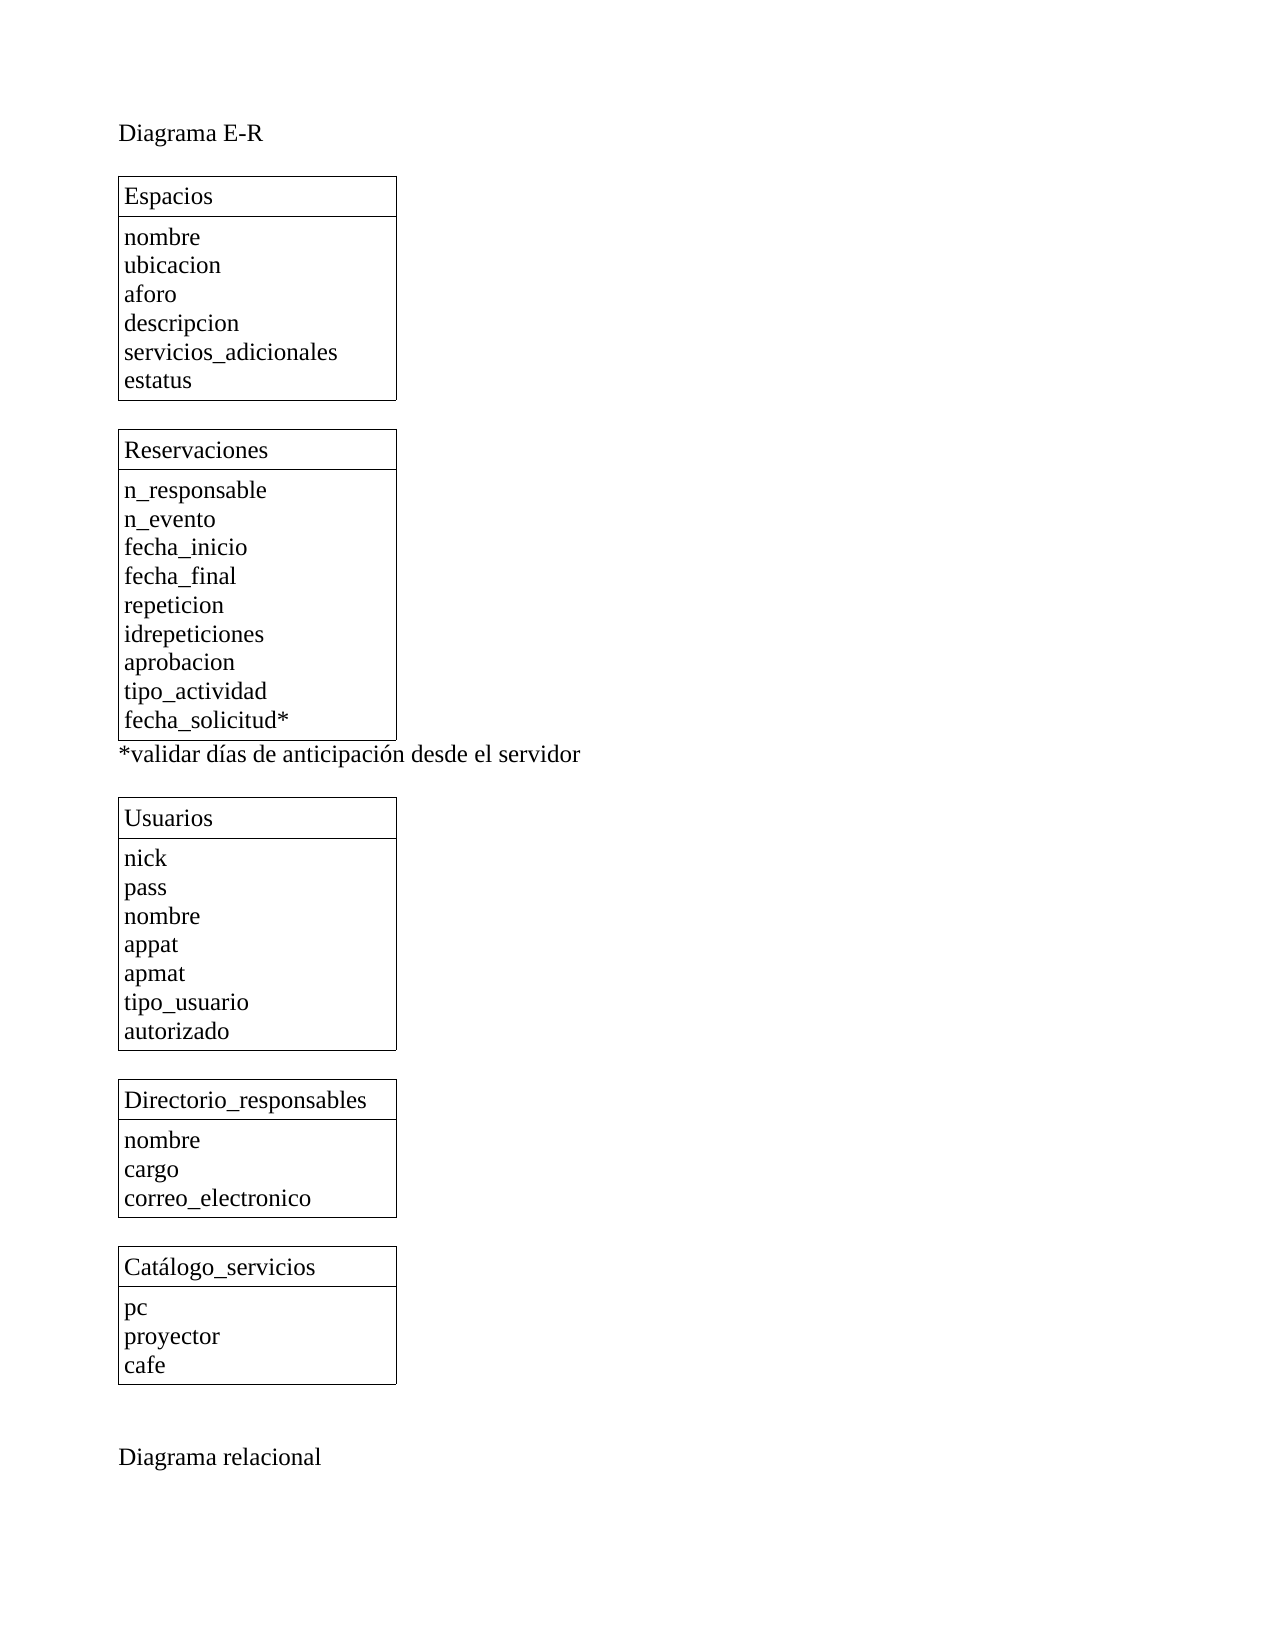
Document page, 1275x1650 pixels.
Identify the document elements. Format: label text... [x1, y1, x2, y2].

table_cell nick pass nombre appat apmat tipo_usuario autorizado [119, 839, 396, 1050]
table_header Directorio_responsables [119, 1080, 396, 1119]
table_cell nombre ubicacion aforo descripcion servicios_adicionales estatus [119, 217, 396, 400]
text Diagrama relacional [118, 1442, 1157, 1471]
table_header Reservaciones [119, 430, 396, 469]
table_header Catálogo_servicios [119, 1247, 396, 1286]
table_cell n_responsable n_evento fecha_inicio fecha_final repeticion idrepeticiones aprobacion tipo_actividad fecha_solicitud* [119, 470, 396, 739]
table_header Espacios [119, 177, 396, 216]
table_header Usuarios [119, 798, 396, 837]
table_cell pc proyector cafe [119, 1287, 396, 1384]
text *validar días de anticipación desde el servidor [118, 739, 1157, 768]
table_cell nombre cargo correo_electronico [119, 1120, 396, 1217]
text Diagrama E-R [118, 118, 1157, 147]
